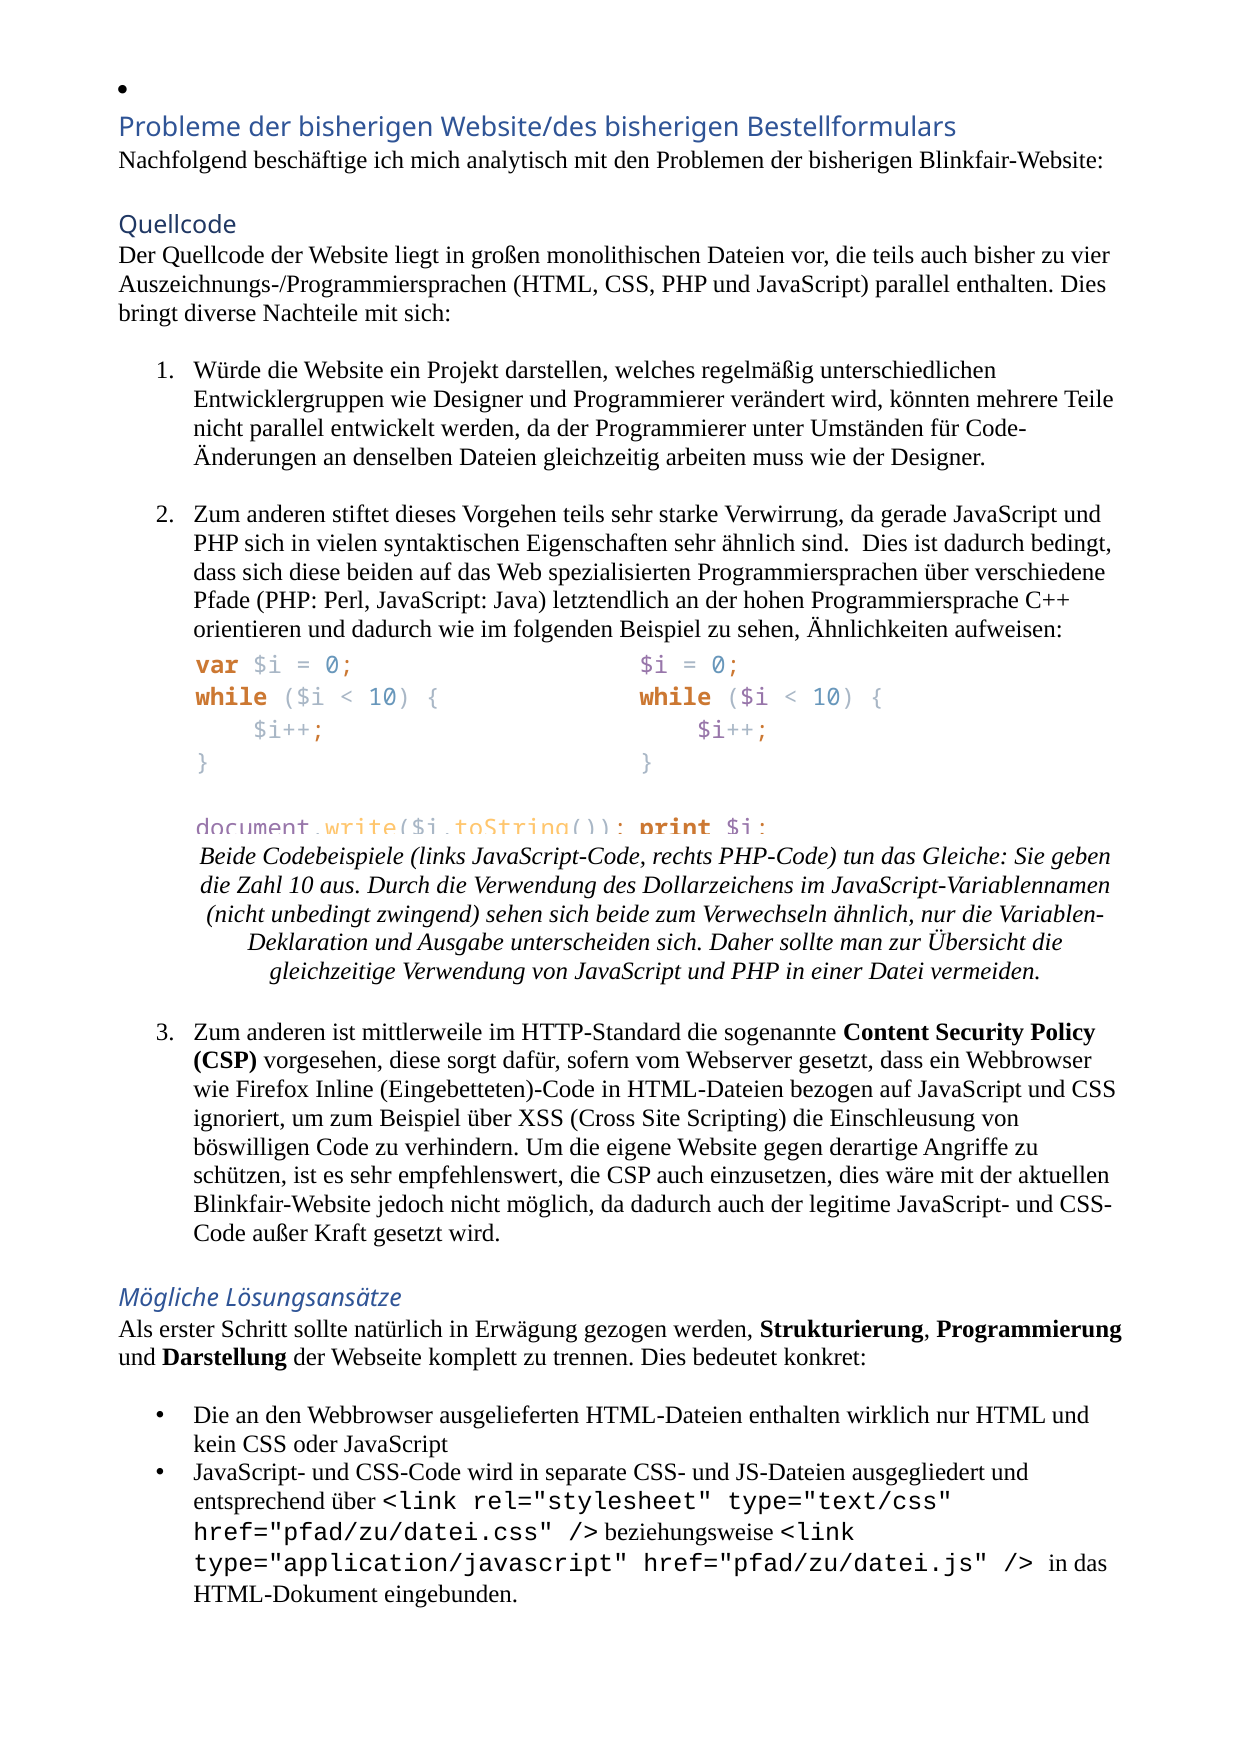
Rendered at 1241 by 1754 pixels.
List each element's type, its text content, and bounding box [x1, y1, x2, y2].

list Würde die Website ein Projekt darstellen, welches regelmäßig unterschiedlichen Entwicklergruppen wie Designer und Programmierer verändert wird, könnten mehrere Teile nicht parallel entwickelt werden, da der Programmierer unter Umständen für Code-Änderungen an denselben Dateien gleichzeitig arbeiten muss wie der Designer. [156, 356, 1122, 471]
subtitle Mögliche Lösungsansätze [118, 1280, 1122, 1314]
text var $i = 0; while ($i < 10) { $i++; } document.write($i.toString()); [195, 647, 637, 833]
subtitle Probleme der bisherigen Website/des bisherigen Bestellformulars [118, 108, 1122, 145]
text $i = 0; while ($i < 10) { $i++; } print $i; [639, 647, 1122, 833]
text Beide Codebeispiele (links JavaScript-Code, rechts PHP-Code) tun das Gleiche: Sie geben die Zahl 10 aus. Durch die Verwendung des Dollarzeichens im JavaScript-Variablennamen (nicht unbedingt zwingend) sehen sich beide zum Verwechseln ähnlich, nur die Variablen-Deklaration und Ausgabe unterscheiden sich. Daher sollte man zur Übersicht die gleichzeitige Verwendung von JavaScript und PHP in einer Datei vermeiden. [192, 841, 1120, 985]
text Als erster Schritt sollte natürlich in Erwägung gezogen werden, Strukturierung, Programmierung und Darstellung der Webseite komplett zu trennen. Dies bedeutet konkret: [118, 1314, 1122, 1371]
subtitle Quellcode [118, 206, 1122, 241]
list Zum anderen stiftet dieses Vorgehen teils sehr starke Verwirrung, da gerade JavaScript und PHP sich in vielen syntaktischen Eigenschaften sehr ähnlich sind. Dies ist dadurch bedingt, dass sich diese beiden auf das Web spezialisierten Programmiersprachen über verschiedene Pfade (PHP: Perl, JavaScript: Java) letztendlich an der hohen Programmiersprache C++ orientieren und dadurch wie im folgenden Beispiel zu sehen, Ähnlichkeiten aufweisen: [156, 499, 1122, 643]
list Zum anderen ist mittlerweile im HTTP-Standard die sogenannte Content Security Policy (CSP) vorgesehen, diese sorgt dafür, sofern vom Webserver gesetzt, dass ein Webbrowser wie Firefox Inline (Eingebetteten)-Code in HTML-Dateien bezogen auf JavaScript und CSS ignoriert, um zum Beispiel über XSS (Cross Site Scripting) die Einschleusung von böswilligen Code zu verhindern. Um die eigene Website gegen derartige Angriffe zu schützen, ist es sehr empfehlenswert, die CSP auch einzusetzen, dies wäre mit der aktuellen Blinkfair-Website jedoch nicht möglich, da dadurch auch der legitime JavaScript- und CSS-Code außer Kraft gesetzt wird. [156, 1017, 1122, 1247]
text Nachfolgend beschäftige ich mich analytisch mit den Problemen der bisherigen Blinkfair-Website: [118, 145, 1122, 173]
list Die an den Webbrowser ausgelieferten HTML-Dateien enthalten wirklich nur HTML und kein CSS oder JavaScript [156, 1400, 1122, 1457]
text Der Quellcode der Website liegt in großen monolithischen Dateien vor, die teils auch bisher zu vier Auszeichnungs-/Programmiersprachen (HTML, CSS, PHP und JavaScript) parallel enthalten. Dies bringt diverse Nachteile mit sich: [118, 241, 1122, 327]
list JavaScript- und CSS-Code wird in separate CSS- und JS-Dateien ausgegliedert und entsprechend über <link rel="stylesheet" type="text/css" href="pfad/zu/datei.css" /> beziehungsweise <link type="application/javascript" href="pfad/zu/datei.js" /> in das HTML-Dokument eingebunden. [156, 1457, 1122, 1607]
